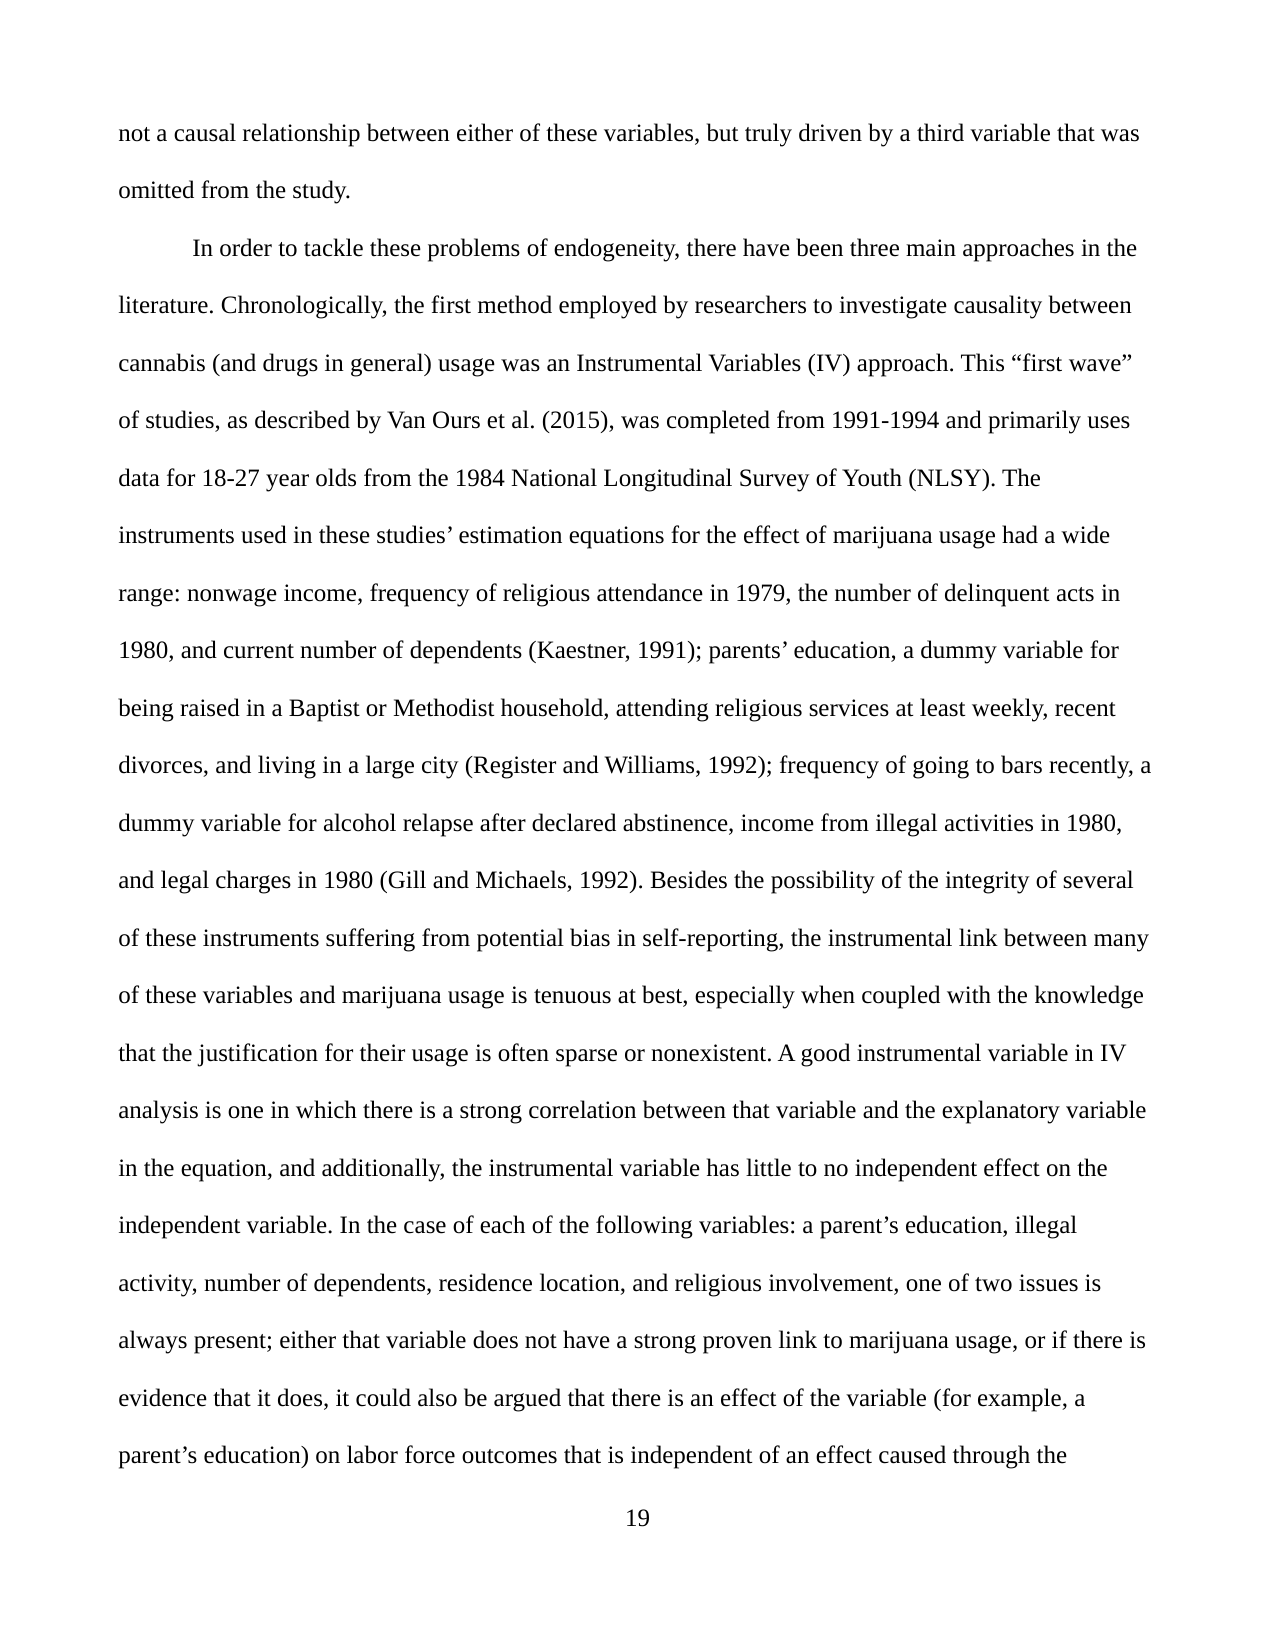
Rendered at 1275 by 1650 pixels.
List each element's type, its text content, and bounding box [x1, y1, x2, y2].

text In order to tackle these problems of endogeneity, there have been three main approaches in the literature. Chronologically, the first method employed by researchers to investigate causality between cannabis (and drugs in general) usage was an Instrumental Variables (IV) approach. This “first wave” of studies, as described by Van Ours et al. (2015), was completed from 1991-1994 and primarily uses data for 18-27 year olds from the 1984 National Longitudinal Survey of Youth (NLSY). The instruments used in these studies’ estimation equations for the effect of marijuana usage had a wide range: nonwage income, frequency of religious attendance in 1979, the number of delinquent acts in 1980, and current number of dependents (Kaestner, 1991); parents’ education, a dummy variable for being raised in a Baptist or Methodist household, attending religious services at least weekly, recent divorces, and living in a large city (Register and Williams, 1992); frequency of going to bars recently, a dummy variable for alcohol relapse after declared abstinence, income from illegal activities in 1980, and legal charges in 1980 (Gill and Michaels, 1992). Besides the possibility of the integrity of several of these instruments suffering from potential bias in self-reporting, the instrumental link between many of these variables and marijuana usage is tenuous at best, especially when coupled with the knowledge that the justification for their usage is often sparse or nonexistent. A good instrumental variable in IV analysis is one in which there is a strong correlation between that variable and the explanatory variable in the equation, and additionally, the instrumental variable has little to no independent effect on the independent variable. In the case of each of the following variables: a parent’s education, illegal activity, number of dependents, residence location, and religious involvement, one of two issues is always present; either that variable does not have a strong proven link to marijuana usage, or if there is evidence that it does, it could also be argued that there is an effect of the variable (for example, a parent’s education) on labor force outcomes that is independent of an effect caused through the [118, 233, 1157, 1469]
text not a causal relationship between either of these variables, but truly driven by a third variable that was omitted from the study. [118, 118, 1157, 204]
